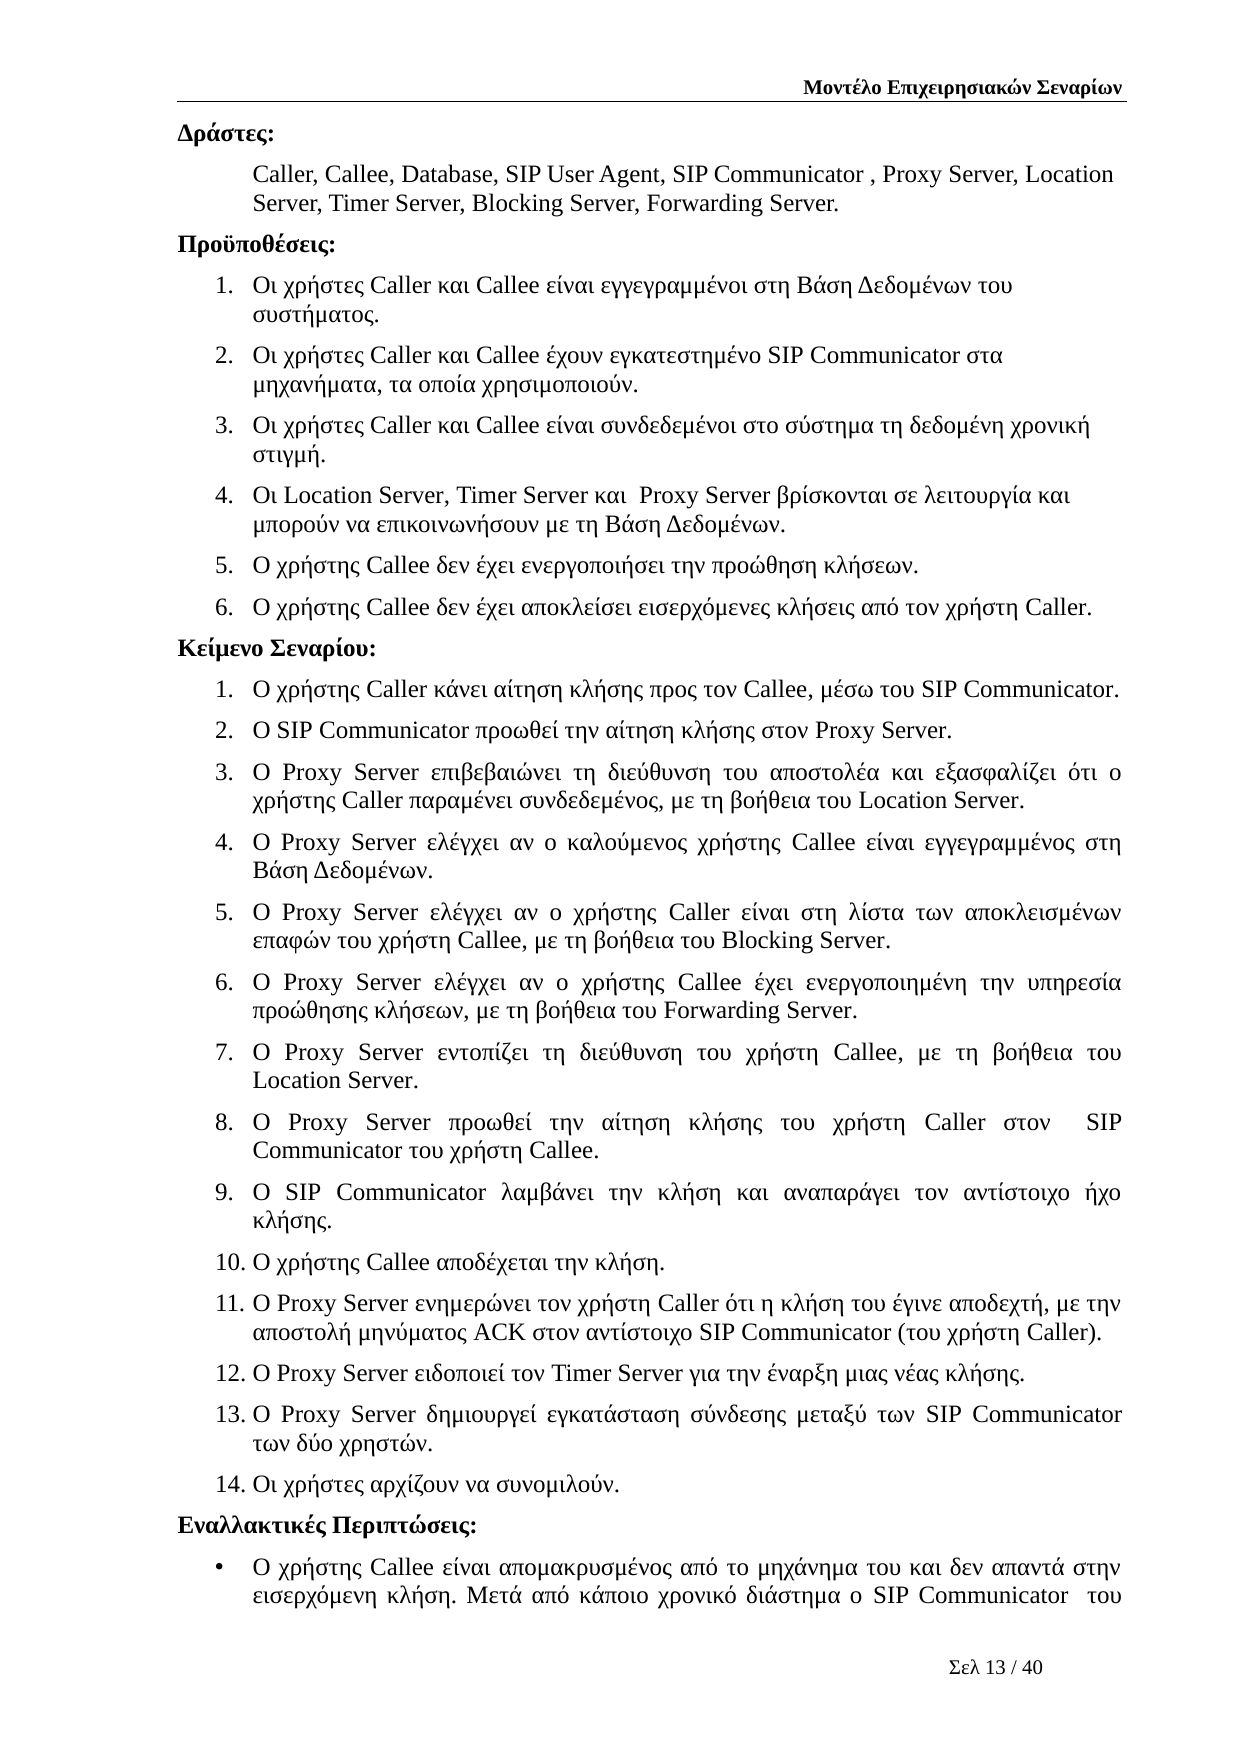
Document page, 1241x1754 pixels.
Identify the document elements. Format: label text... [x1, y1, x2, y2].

list O Proxy Server ελέγχει αν ο χρήστης Caller είναι στη λίστα των αποκλεισμένων επαφών του χρήστη Callee, με τη βοήθεια του Blocking Server. [215, 897, 1122, 954]
list Ο Proxy Server δημιουργεί εγκατάσταση σύνδεσης μεταξύ των SIP Communicator των δύο χρηστών. [215, 1399, 1122, 1457]
list Οι χρήστες Caller και Callee είναι συνδεδεμένοι στο σύστημα τη δεδομένη χρονική στιγμή. [215, 411, 1122, 468]
list Ο χρήστης Callee δεν έχει ενεργοποιήσει την προώθηση κλήσεων. [215, 551, 1122, 579]
text Caller, Callee, Database, SIP User Agent, SIP Communicator , Proxy Server, Location Server, Timer Server, Blocking Server, Forwarding Server. [252, 159, 1122, 217]
list Οι Location Server, Timer Server και Proxy Server βρίσκονται σε λειτουργία και μπορούν να επικοινωνήσουν με τη Βάση Δεδομένων. [215, 481, 1122, 538]
list Οι χρήστες Caller και Callee είναι εγγεγραμμένοι στη Βάση Δεδομένων του συστήματος. [215, 271, 1122, 328]
list Οι χρήστες αρχίζουν να συνομιλούν. [215, 1469, 1122, 1498]
list Ο Proxy Server ενημερώνει τον χρήστη Caller ότι η κλήση του έγινε αποδεχτή, με την αποστολή μηνύματος ACK στον αντίστοιχο SIP Communicator (του χρήστη Caller). [215, 1288, 1122, 1346]
list Ο χρήστης Callee είναι απομακρυσμένος από το μηχάνημα του και δεν απαντά στην εισερχόμενη κλήση. Μετά από κάποιο χρονικό διάστημα ο SIP Communicator του [215, 1552, 1122, 1609]
text Εναλλακτικές Περιπτώσεις: [177, 1511, 1122, 1539]
list O Proxy Server επιβεβαιώνει τη διεύθυνση του αποστολέα και εξασφαλίζει ότι ο χρήστης Caller παραμένει συνδεδεμένος, με τη βοήθεια του Location Server. [215, 757, 1122, 814]
list Οι χρήστες Caller και Callee έχουν εγκατεστημένο SIP Communicator στα μηχανήματα, τα οποία χρησιμοποιούν. [215, 341, 1122, 398]
list Ο χρήστης Caller κάνει αίτηση κλήσης προς τον Callee, μέσω του SIP Communicator. [215, 674, 1122, 703]
list O Proxy Server ελέγχει αν ο χρήστης Callee έχει ενεργοποιημένη την υπηρεσία προώθησης κλήσεων, με τη βοήθεια του Forwarding Server. [215, 967, 1122, 1024]
list Ο SIP Communicator προωθεί την αίτηση κλήσης στον Proxy Server. [215, 716, 1122, 744]
text Προϋποθέσεις: [177, 229, 1122, 258]
list O Proxy Server εντοπίζει τη διεύθυνση του χρήστη Callee, με τη βοήθεια του Location Server. [215, 1037, 1122, 1094]
text Δράστες: [177, 118, 1122, 147]
list Ο χρήστης Callee δεν έχει αποκλείσει εισερχόμενες κλήσεις από τον χρήστη Caller. [215, 592, 1122, 621]
list Ο Proxy Server ελέγχει αν ο καλούμενος χρήστης Callee είναι εγγεγραμμένος στη Βάση Δεδομένων. [215, 827, 1122, 884]
text Κείμενο Σεναρίου: [177, 633, 1122, 662]
list Ο SIP Communicator λαμβάνει την κλήση και αναπαράγει τον αντίστοιχο ήχο κλήσης. [215, 1177, 1122, 1234]
list Ο Proxy Server ειδοποιεί τον Timer Server για την έναρξη μιας νέας κλήσης. [215, 1358, 1122, 1387]
list Ο Proxy Server προωθεί την αίτηση κλήσης του χρήστη Caller στον SIP Communicator του χρήστη Callee. [215, 1107, 1122, 1164]
list Ο χρήστης Callee αποδέχεται την κλήση. [215, 1247, 1122, 1276]
